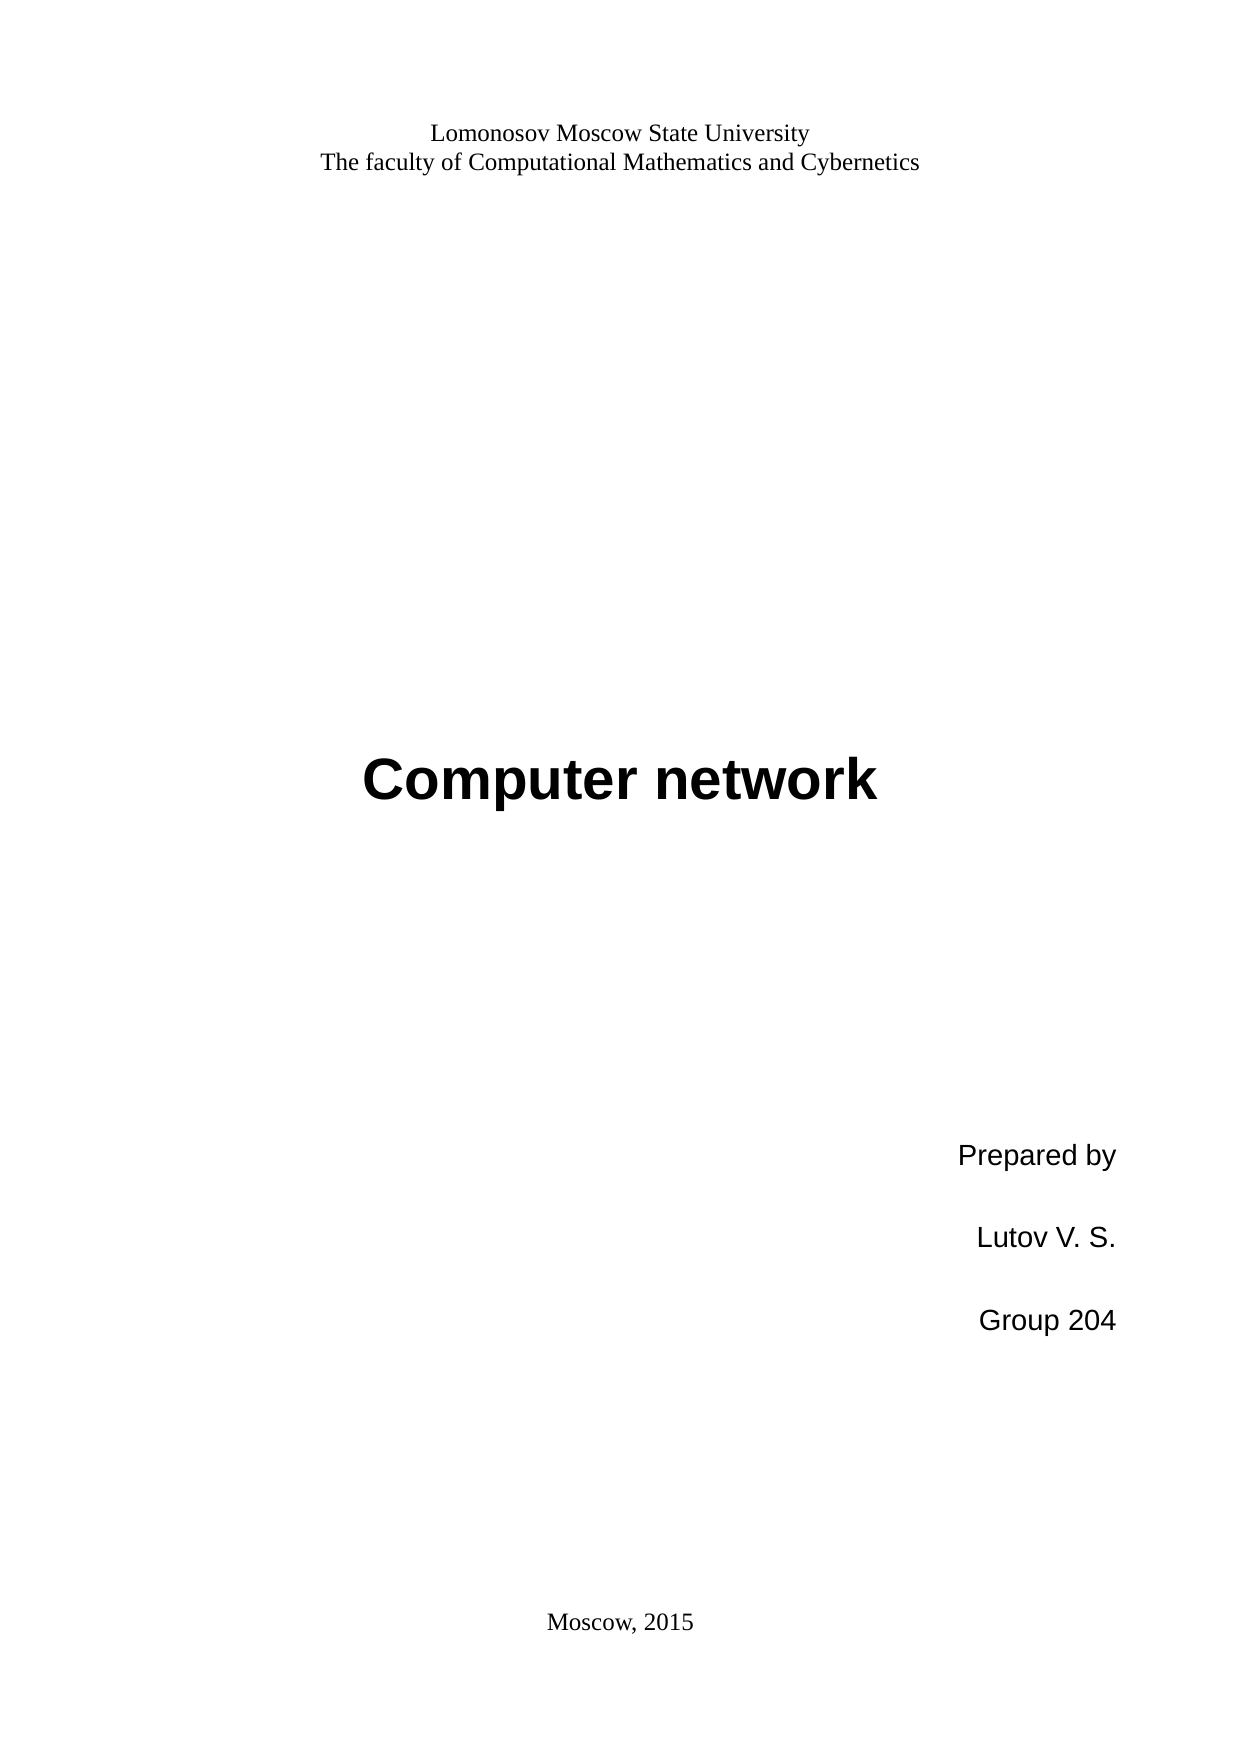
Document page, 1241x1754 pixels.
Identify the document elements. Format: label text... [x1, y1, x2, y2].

table_cell Prepared by [118, 1107, 1122, 1190]
table_cell Lutov V. S. [118, 1190, 1122, 1272]
table_header [118, 206, 1122, 714]
table_cell [118, 830, 1122, 903]
table_cell Computer network [118, 714, 1122, 830]
table_cell Group 204 [118, 1272, 1122, 1355]
table_cell [118, 903, 1122, 1107]
